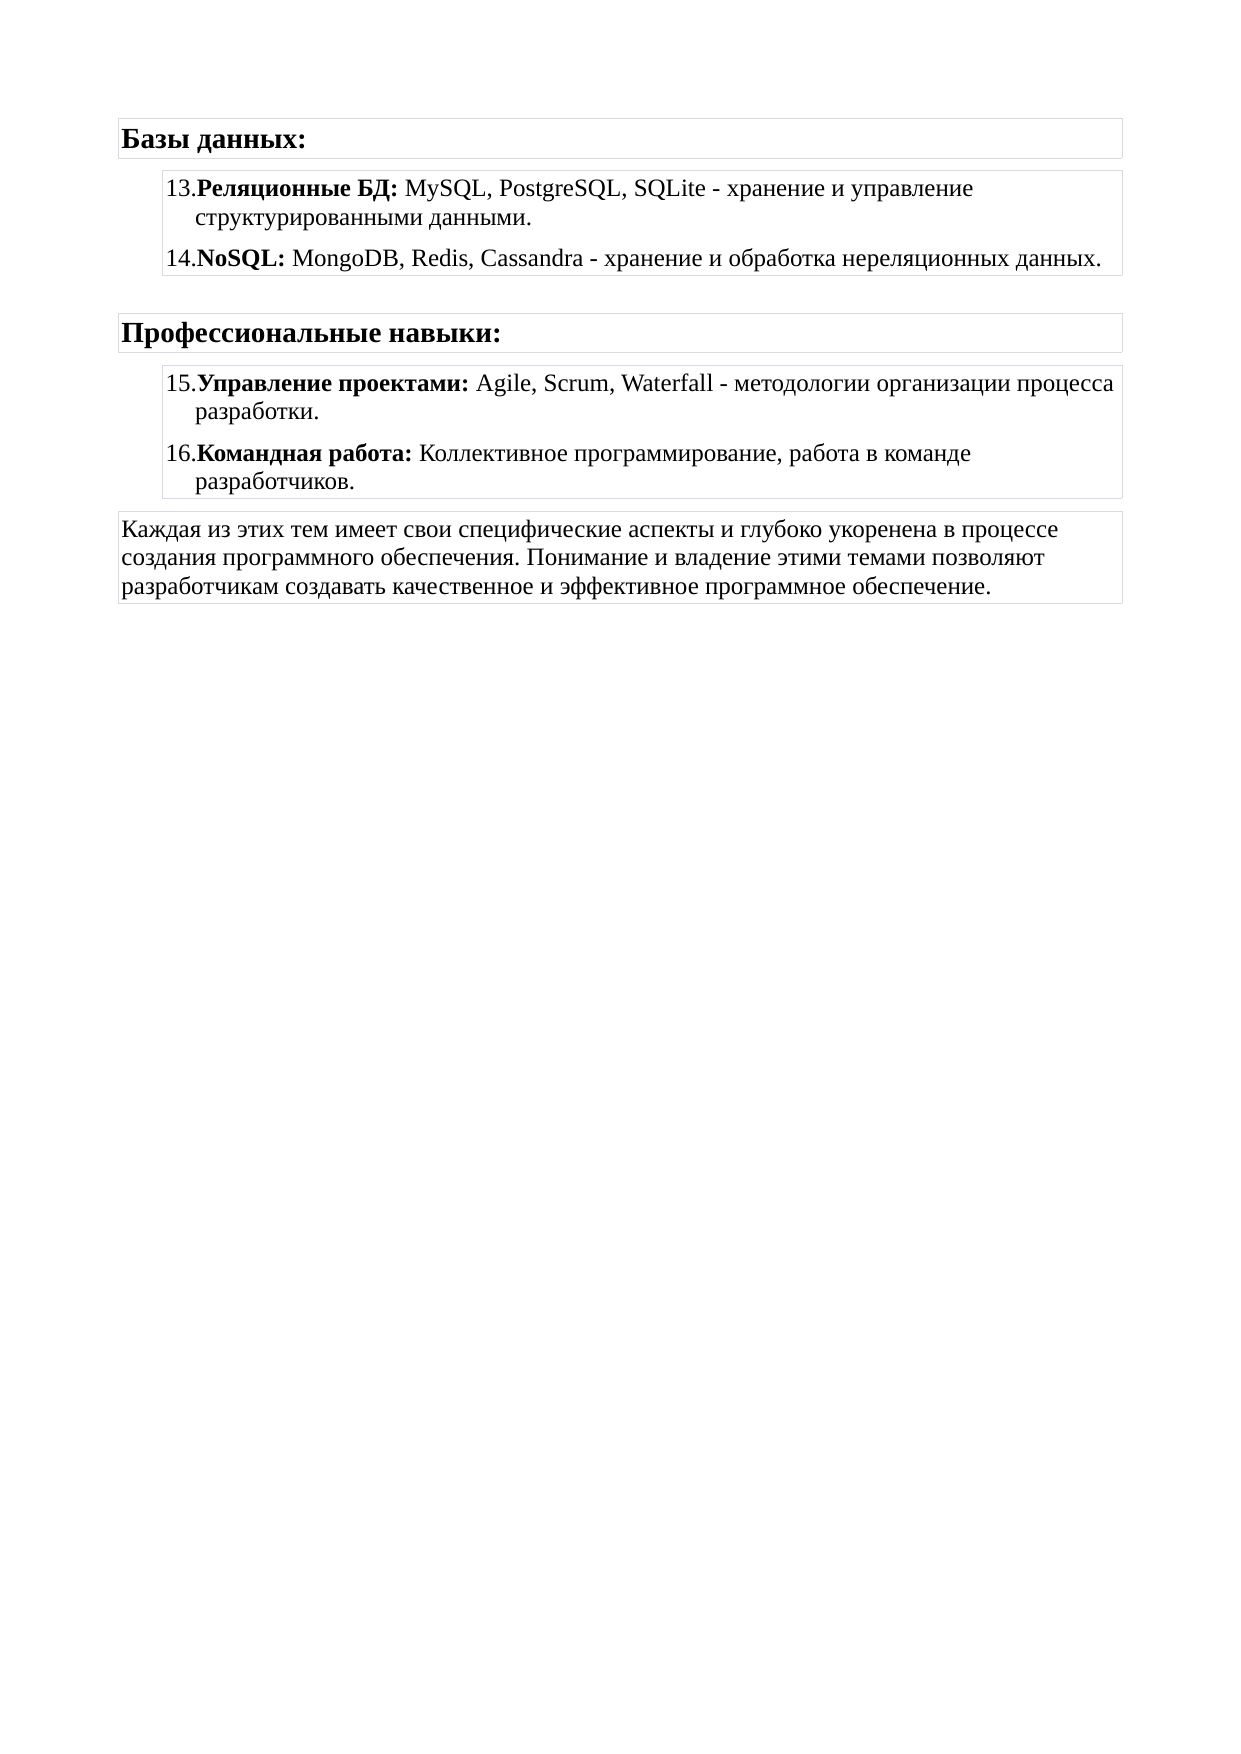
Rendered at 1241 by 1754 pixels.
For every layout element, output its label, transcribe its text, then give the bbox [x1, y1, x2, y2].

text Каждая из этих тем имеет свои специфические аспекты и глубоко укоренена в процессе создания программного обеспечения. Понимание и владение этими темами позволяют разработчикам создавать качественное и эффективное программное обеспечение. [119, 512, 1122, 603]
list Управление проектами: Agile, Scrum, Waterfall - методологии организации процесса разработки. [163, 366, 1122, 425]
subtitle Базы данных: [119, 119, 1122, 158]
list Реляционные БД: MySQL, PostgreSQL, SQLite - хранение и управление структурированными данными. [163, 171, 1122, 231]
list Командная работа: Коллективное программирование, работа в команде разработчиков. [163, 434, 1122, 498]
subtitle Профессиональные навыки: [119, 314, 1122, 352]
list NoSQL: MongoDB, Redis, Cassandra - хранение и обработка нереляционных данных. [163, 240, 1122, 275]
